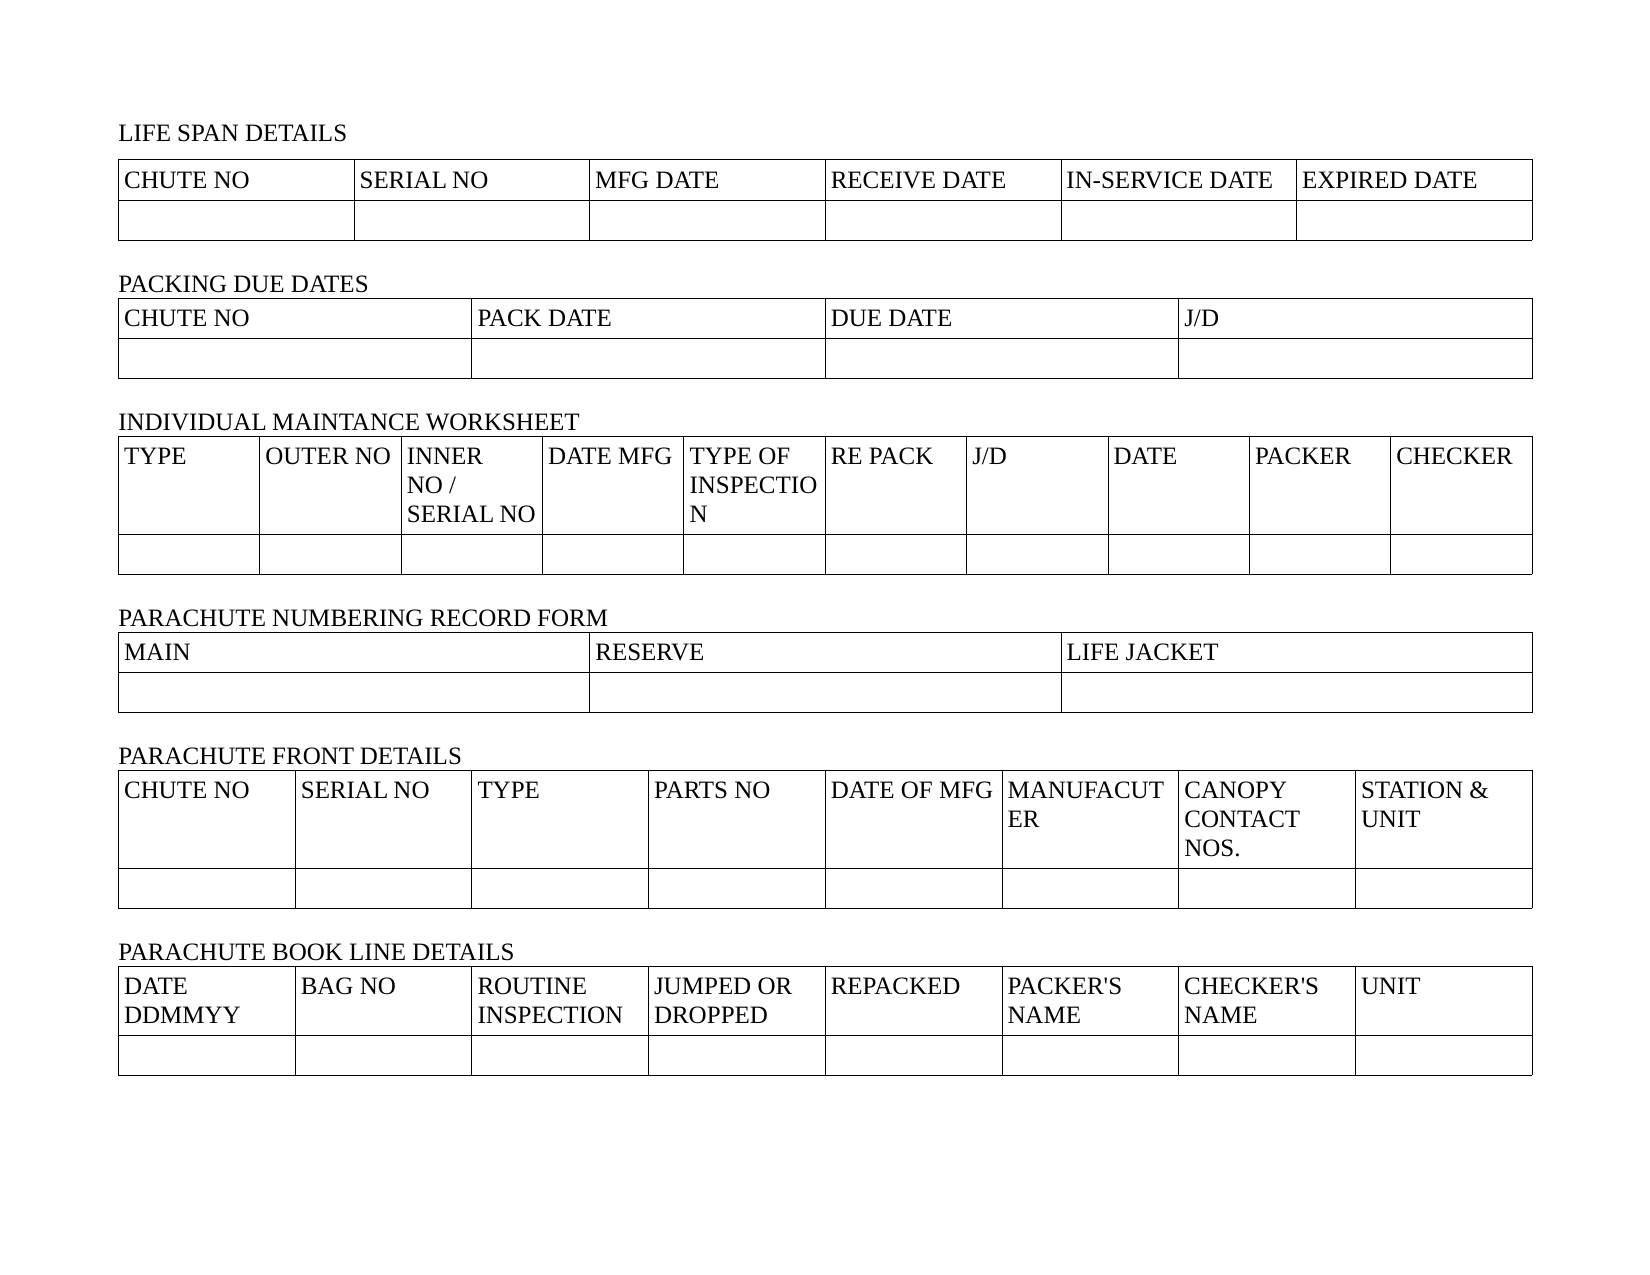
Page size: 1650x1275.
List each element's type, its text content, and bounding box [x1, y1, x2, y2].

table_cell [1003, 1036, 1178, 1075]
table_header EXPIRED DATE [1297, 160, 1532, 200]
table_header PACKER'S NAME [1003, 967, 1178, 1034]
table_header SERIAL NO [355, 160, 589, 200]
table_header J/D [1179, 299, 1532, 338]
table_header CHUTE NO [119, 771, 295, 868]
table_header CHUTE NO [119, 160, 354, 200]
table_cell [1062, 201, 1296, 240]
table_cell [119, 339, 471, 378]
table_header PARTS NO [649, 771, 825, 868]
table_header CHUTE NO [119, 299, 471, 338]
table_header DATE DDMMYY [119, 967, 295, 1034]
table_header MAIN [119, 633, 589, 672]
table_cell [119, 869, 295, 908]
text LIFE SPAN DETAILS [118, 118, 1532, 147]
table_cell [649, 869, 825, 908]
table_header CANOPY CONTACT NOS. [1179, 771, 1355, 868]
table_cell [355, 201, 589, 240]
table_header DUE DATE [826, 299, 1178, 338]
table_header REPACKED [826, 967, 1002, 1034]
table_cell [826, 339, 1178, 378]
table_header UNIT [1356, 967, 1532, 1034]
table_cell [967, 535, 1108, 574]
table_header LIFE JACKET [1062, 633, 1532, 672]
table_cell [1062, 673, 1532, 712]
table_header RESERVE [590, 633, 1061, 672]
table_header PACK DATE [472, 299, 825, 338]
table_header DATE MFG [543, 437, 683, 534]
table_cell [296, 869, 471, 908]
table_header PACKER [1250, 437, 1390, 534]
table_cell [472, 339, 825, 378]
table_header J/D [967, 437, 1108, 534]
table_cell [1356, 1036, 1532, 1075]
table_cell [472, 1036, 648, 1075]
table_header TYPE OF INSPECTION [684, 437, 825, 534]
table_cell [119, 201, 354, 240]
table_cell [296, 1036, 471, 1075]
table_header CHECKER [1391, 437, 1532, 534]
table_cell [119, 673, 589, 712]
table_cell [826, 869, 1002, 908]
table_cell [543, 535, 683, 574]
table_cell [1003, 869, 1178, 908]
table_cell [1297, 201, 1532, 240]
table_cell [260, 535, 401, 574]
table_cell [402, 535, 542, 574]
table_header OUTER NO [260, 437, 401, 534]
table_header TYPE [119, 437, 259, 534]
table_cell [1179, 339, 1532, 378]
table_cell [649, 1036, 825, 1075]
table_header MANUFACUTER [1003, 771, 1178, 868]
table_header MFG DATE [590, 160, 825, 200]
table_header JUMPED OR DROPPED [649, 967, 825, 1034]
table_header CHECKER'S NAME [1179, 967, 1355, 1034]
table_header RE PACK [826, 437, 966, 534]
table_cell [1391, 535, 1532, 574]
table_cell [684, 535, 825, 574]
table_cell [826, 535, 966, 574]
table_cell [826, 1036, 1002, 1075]
table_header SERIAL NO [296, 771, 471, 868]
table_cell [119, 535, 259, 574]
table_header DATE [1109, 437, 1249, 534]
table_cell [1250, 535, 1390, 574]
table_cell [826, 201, 1061, 240]
table_header STATION & UNIT [1356, 771, 1532, 868]
table_cell [590, 201, 825, 240]
table_cell [1109, 535, 1249, 574]
table_cell [1356, 869, 1532, 908]
table_header TYPE [472, 771, 648, 868]
table_header DATE OF MFG [826, 771, 1002, 868]
table_cell [1179, 869, 1355, 908]
text PACKING DUE DATES [118, 269, 1532, 298]
table_cell [472, 869, 648, 908]
table_cell [119, 1036, 295, 1075]
text PARACHUTE NUMBERING RECORD FORM [118, 603, 1532, 632]
table_cell [1179, 1036, 1355, 1075]
table_cell [590, 673, 1061, 712]
text PARACHUTE BOOK LINE DETAILS [118, 937, 1532, 966]
table_header BAG NO [296, 967, 471, 1034]
table_header ROUTINE INSPECTION [472, 967, 648, 1034]
table_header INNER NO / SERIAL NO [402, 437, 542, 534]
table_header IN-SERVICE DATE [1062, 160, 1296, 200]
text INDIVIDUAL MAINTANCE WORKSHEET [118, 407, 1532, 436]
text PARACHUTE FRONT DETAILS [118, 741, 1532, 770]
table_header RECEIVE DATE [826, 160, 1061, 200]
